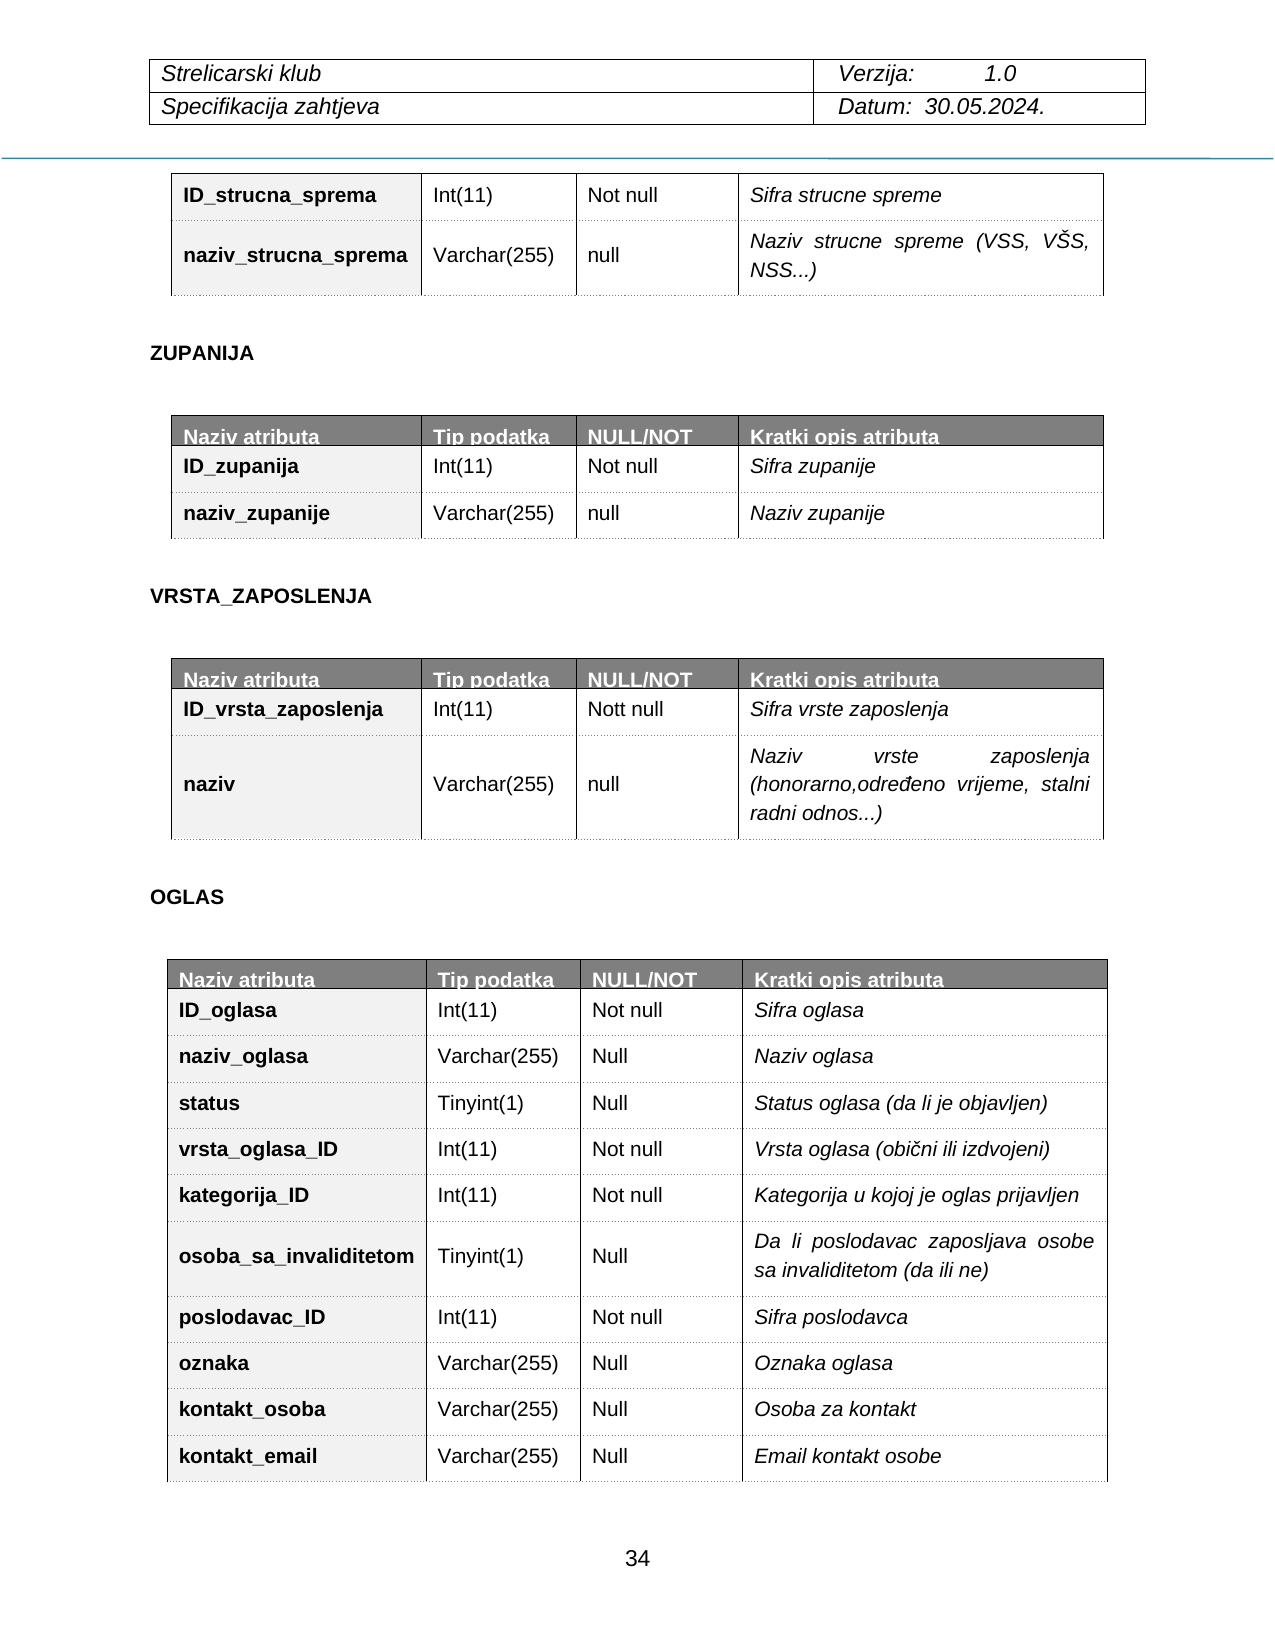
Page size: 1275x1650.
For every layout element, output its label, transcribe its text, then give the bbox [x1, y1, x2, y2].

table_cell Int(11) [422, 689, 576, 735]
table_cell Int(11) [427, 1174, 580, 1221]
table_cell Sifra strucne spreme [739, 174, 1103, 220]
table_header NULL/NOT NULL [577, 659, 738, 688]
table_cell Vrsta oglasa (obični ili izdvojeni) [743, 1128, 1107, 1174]
table_cell Nott null [577, 689, 738, 735]
text ZUPANIJA [150, 341, 1125, 365]
table_cell null [577, 220, 738, 295]
table_cell Int(11) [422, 446, 576, 492]
table_cell Null [581, 1081, 742, 1128]
table_cell kontakt_email [168, 1435, 426, 1481]
table_cell ID_oglasa [168, 989, 426, 1035]
table_header NULL/NOT NULL [577, 416, 738, 445]
table_cell Varchar(255) [427, 1035, 580, 1081]
text VRSTA_ZAPOSLENJA [150, 584, 1125, 608]
table_cell Null [581, 1342, 742, 1388]
table_header Kratki opis atributa [739, 416, 1103, 445]
table_cell ID_vrsta_zaposlenja [172, 689, 421, 735]
table_cell osoba_sa_invaliditetom [168, 1221, 426, 1296]
table_header Naziv atributa [168, 960, 426, 988]
table_cell Varchar(255) [427, 1342, 580, 1388]
table_cell Int(11) [422, 174, 576, 220]
table_cell null [577, 492, 738, 538]
table_cell Int(11) [427, 989, 580, 1035]
table_cell oznaka [168, 1342, 426, 1388]
table_cell kategorija_ID [168, 1174, 426, 1221]
table_cell kontakt_osoba [168, 1388, 426, 1435]
table_cell Sifra poslodavca [743, 1296, 1107, 1342]
table_cell Osoba za kontakt [743, 1388, 1107, 1435]
table_cell Naziv strucne spreme (VSS, VŠS, NSS...) [739, 220, 1103, 295]
table_cell Oznaka oglasa [743, 1342, 1107, 1388]
table_cell poslodavac_ID [168, 1296, 426, 1342]
table_cell Int(11) [427, 1128, 580, 1174]
table_cell Null [581, 1388, 742, 1435]
table_cell Status oglasa (da li je objavljen) [743, 1081, 1107, 1128]
table_cell status [168, 1081, 426, 1128]
table_cell Varchar(255) [422, 735, 576, 838]
table_header Tip podatka [422, 659, 576, 688]
table_cell Not null [581, 1296, 742, 1342]
table_cell Naziv zupanije [739, 492, 1103, 538]
table_header Tip podatka [422, 416, 576, 445]
table_cell Not null [581, 989, 742, 1035]
table_header Naziv atributa [172, 659, 421, 688]
table_cell Email kontakt osobe [743, 1435, 1107, 1481]
table_cell Sifra oglasa [743, 989, 1107, 1035]
table_cell Kategorija u kojoj je oglas prijavljen [743, 1174, 1107, 1221]
table_cell Null [581, 1221, 742, 1296]
table_header Tip podatka [427, 960, 580, 988]
table_header NULL/NOT NULL [581, 960, 742, 988]
table_cell null [577, 735, 738, 838]
table_cell Not null [581, 1174, 742, 1221]
table_cell naziv_strucna_sprema [172, 220, 421, 295]
table_cell Varchar(255) [427, 1435, 580, 1481]
table_cell vrsta_oglasa_ID [168, 1128, 426, 1174]
table_cell Naziv oglasa [743, 1035, 1107, 1081]
table_cell Da li poslodavac zaposljava osobe sa invaliditetom (da ili ne) [743, 1221, 1107, 1296]
table_cell Tinyint(1) [427, 1081, 580, 1128]
table_cell Varchar(255) [422, 220, 576, 295]
table_cell Not null [577, 446, 738, 492]
table_cell Naziv vrste zaposlenja (honorarno,određeno vrijeme, stalni radni odnos...) [739, 735, 1103, 838]
table_cell Int(11) [427, 1296, 580, 1342]
table_header Kratki opis atributa [743, 960, 1107, 988]
table_cell ID_zupanija [172, 446, 421, 492]
table_cell naziv [172, 735, 421, 838]
table_header Naziv atributa [172, 416, 421, 445]
table_header Kratki opis atributa [739, 659, 1103, 688]
text OGLAS [150, 884, 1125, 908]
table_cell Null [581, 1435, 742, 1481]
table_cell Not null [577, 174, 738, 220]
table_cell ID_strucna_sprema [172, 174, 421, 220]
table_cell naziv_oglasa [168, 1035, 426, 1081]
table_cell Not null [581, 1128, 742, 1174]
table_cell Null [581, 1035, 742, 1081]
table_cell Sifra zupanije [739, 446, 1103, 492]
table_cell Varchar(255) [422, 492, 576, 538]
table_cell Sifra vrste zaposlenja [739, 689, 1103, 735]
table_cell naziv_zupanije [172, 492, 421, 538]
table_cell Varchar(255) [427, 1388, 580, 1435]
table_cell Tinyint(1) [427, 1221, 580, 1296]
